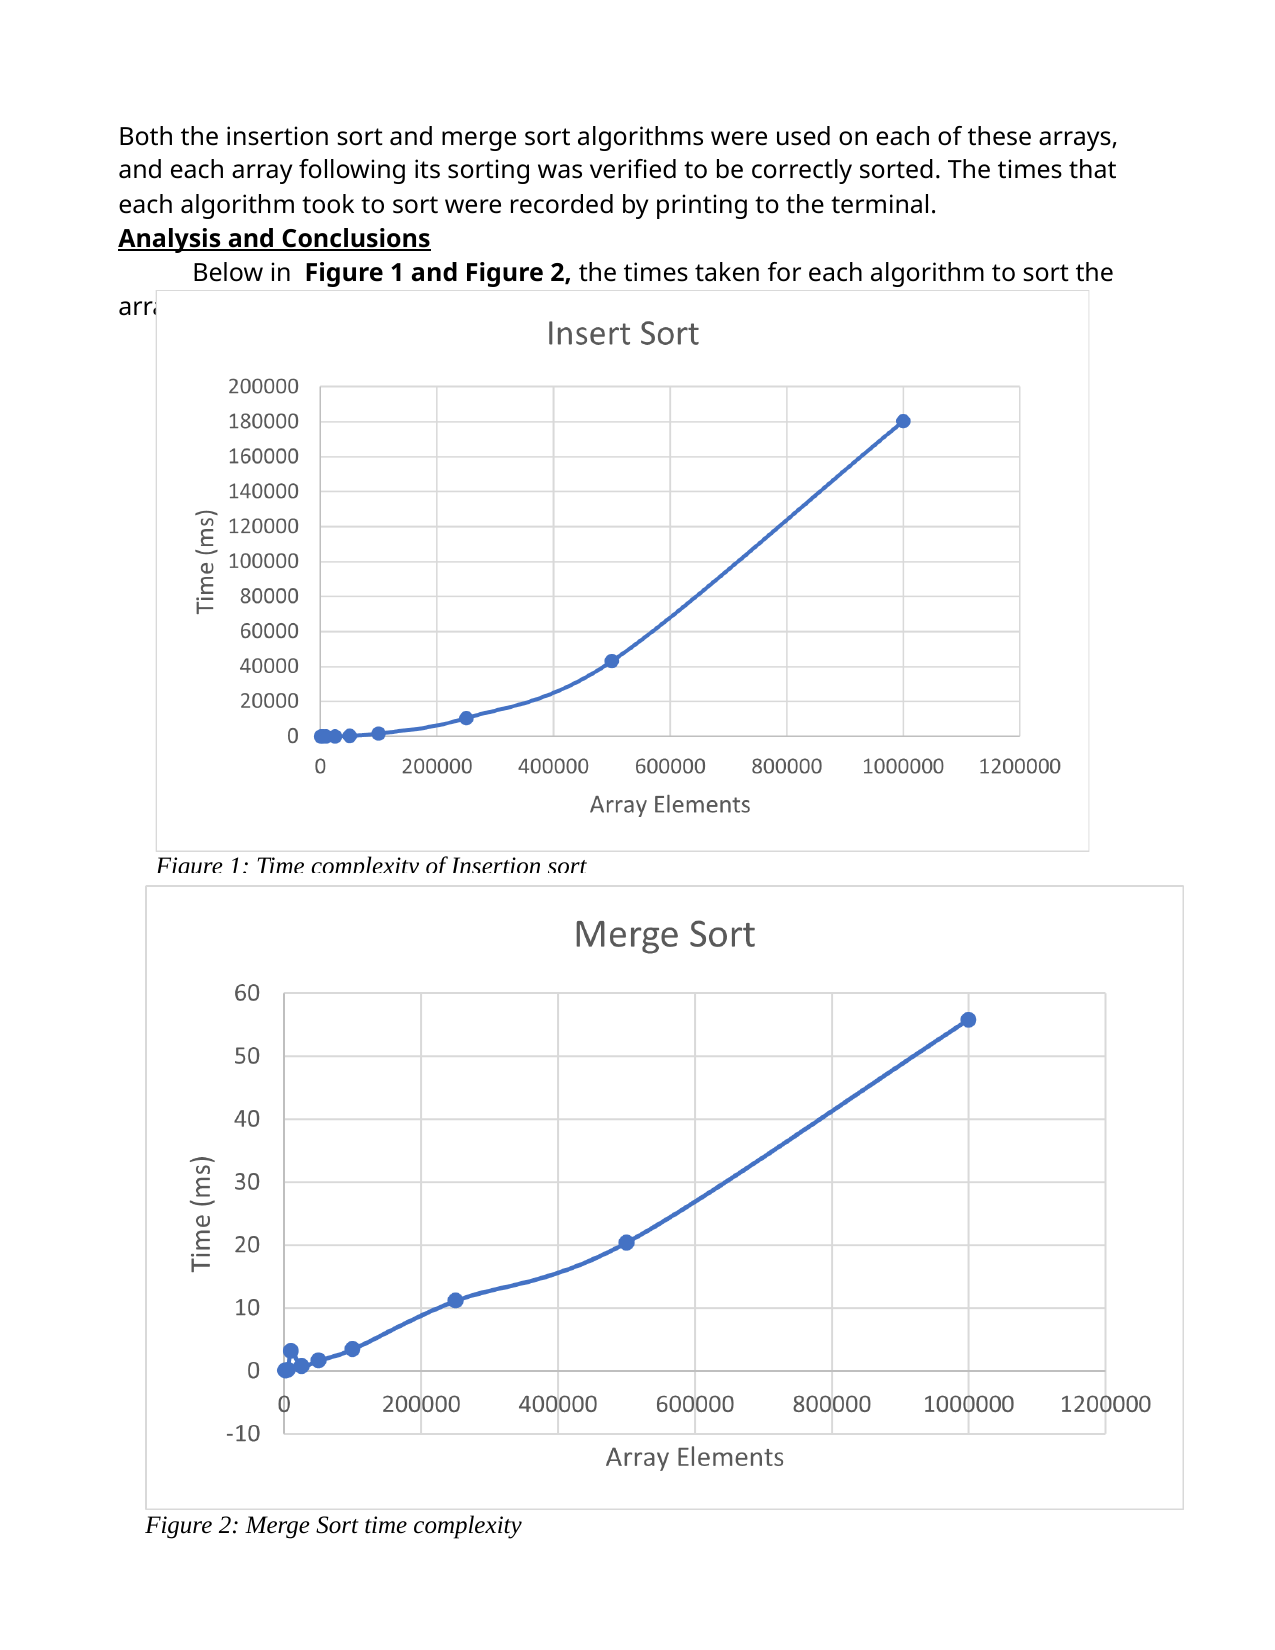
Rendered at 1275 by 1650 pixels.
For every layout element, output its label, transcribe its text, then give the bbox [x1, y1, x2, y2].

text Figure 2: Merge Sort time complexity [145, 1510, 1184, 1538]
text Figure 1: Time complexity of Insertion sort [156, 852, 1089, 873]
text Below in Figure 1 and Figure 2, the times taken for each algorithm to sort the arrays of different sizes are shown. [118, 254, 1157, 322]
picture [145, 885, 1184, 1510]
text Analysis and Conclusions [118, 220, 1157, 254]
picture [155, 290, 1090, 852]
text Both the insertion sort and merge sort algorithms were used on each of these arrays, and each array following its sorting was verified to be correctly sorted. The times that each algorithm took to sort were recorded by printing to the terminal. [118, 118, 1157, 220]
